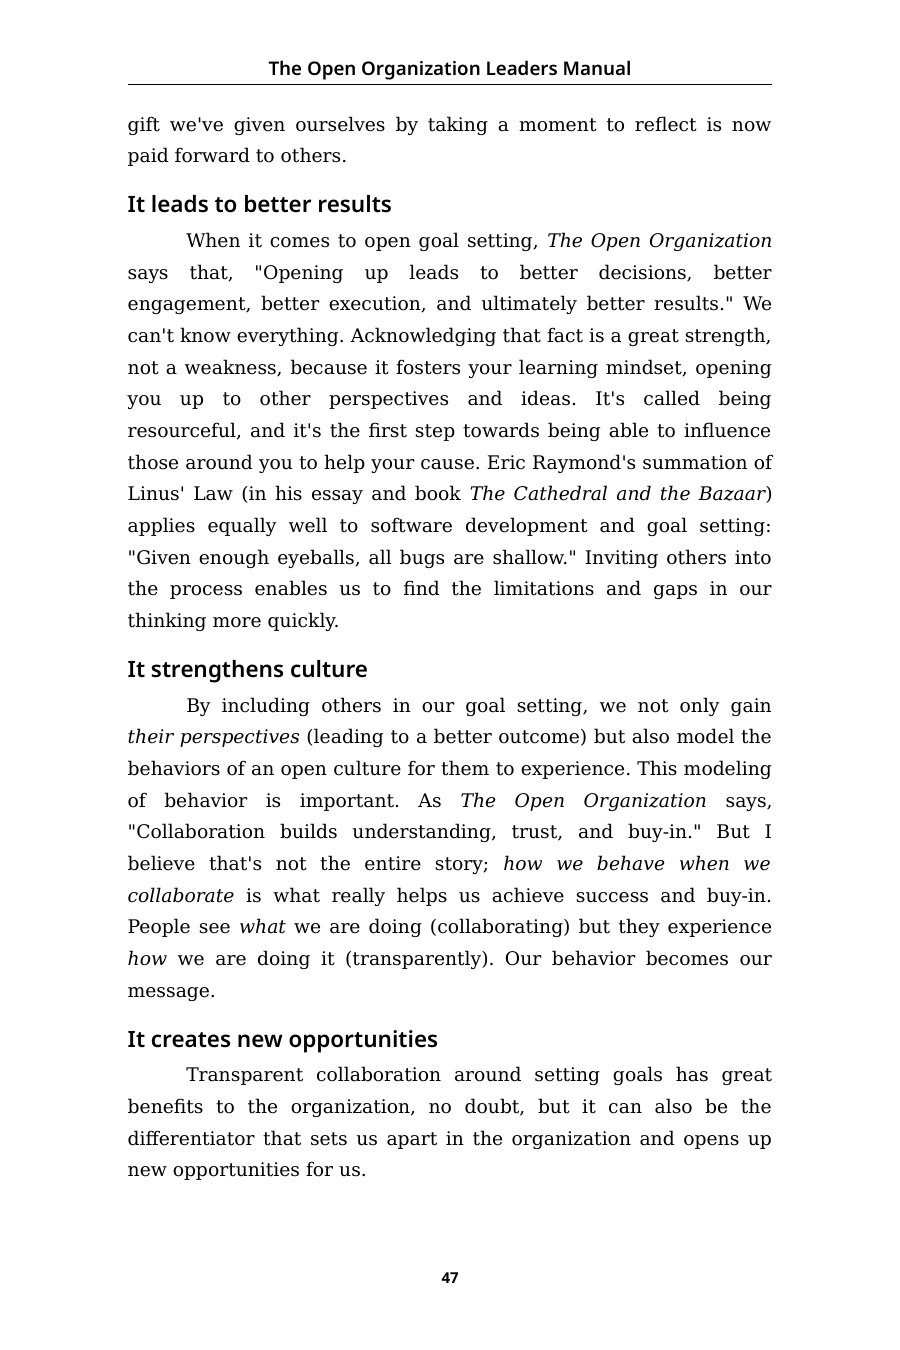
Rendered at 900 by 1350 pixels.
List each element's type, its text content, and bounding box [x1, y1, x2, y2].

subtitle It leads to better results [127, 192, 772, 218]
subtitle It strengthens culture [127, 657, 772, 683]
text gift we've given ourselves by taking a moment to reflect is now paid forward to others. [127, 114, 772, 167]
text By including others in our goal setting, we not only gain their perspectives (leading to a better outcome) but also model the behaviors of an open culture for them to experience. This modeling of behavior is important. As The Open Organization says, "Collaboration builds understanding, trust, and buy-in." But I believe that's not the entire story; how we behave when we collaborate is what really helps us achieve success and buy-in. People see what we are doing (collaborating) but they experience how we are doing it (transparently). Our behavior becomes our message. [127, 695, 772, 1002]
subtitle It creates new opportunities [127, 1026, 772, 1052]
text Transparent collaboration around setting goals has great benefits to the organization, no doubt, but it can also be the differentiator that sets us apart in the organization and opens up new opportunities for us. [127, 1064, 772, 1181]
text When it comes to open goal setting, The Open Organization says that, "Opening up leads to better decisions, better engagement, better execution, and ultimately better results." We can't know everything. Acknowledging that fact is a great strength, not a weakness, because it fosters your learning mindset, opening you up to other perspectives and ideas. It's called being resourceful, and it's the first step towards being able to influence those around you to help your cause. Eric Raymond's summation of Linus' Law (in his essay and book The Cathedral and the Bazaar) applies equally well to software development and goal setting: "Given enough eyeballs, all bugs are shallow." Inviting others into the process enables us to find the limitations and gaps in our thinking more quickly. [127, 230, 772, 632]
